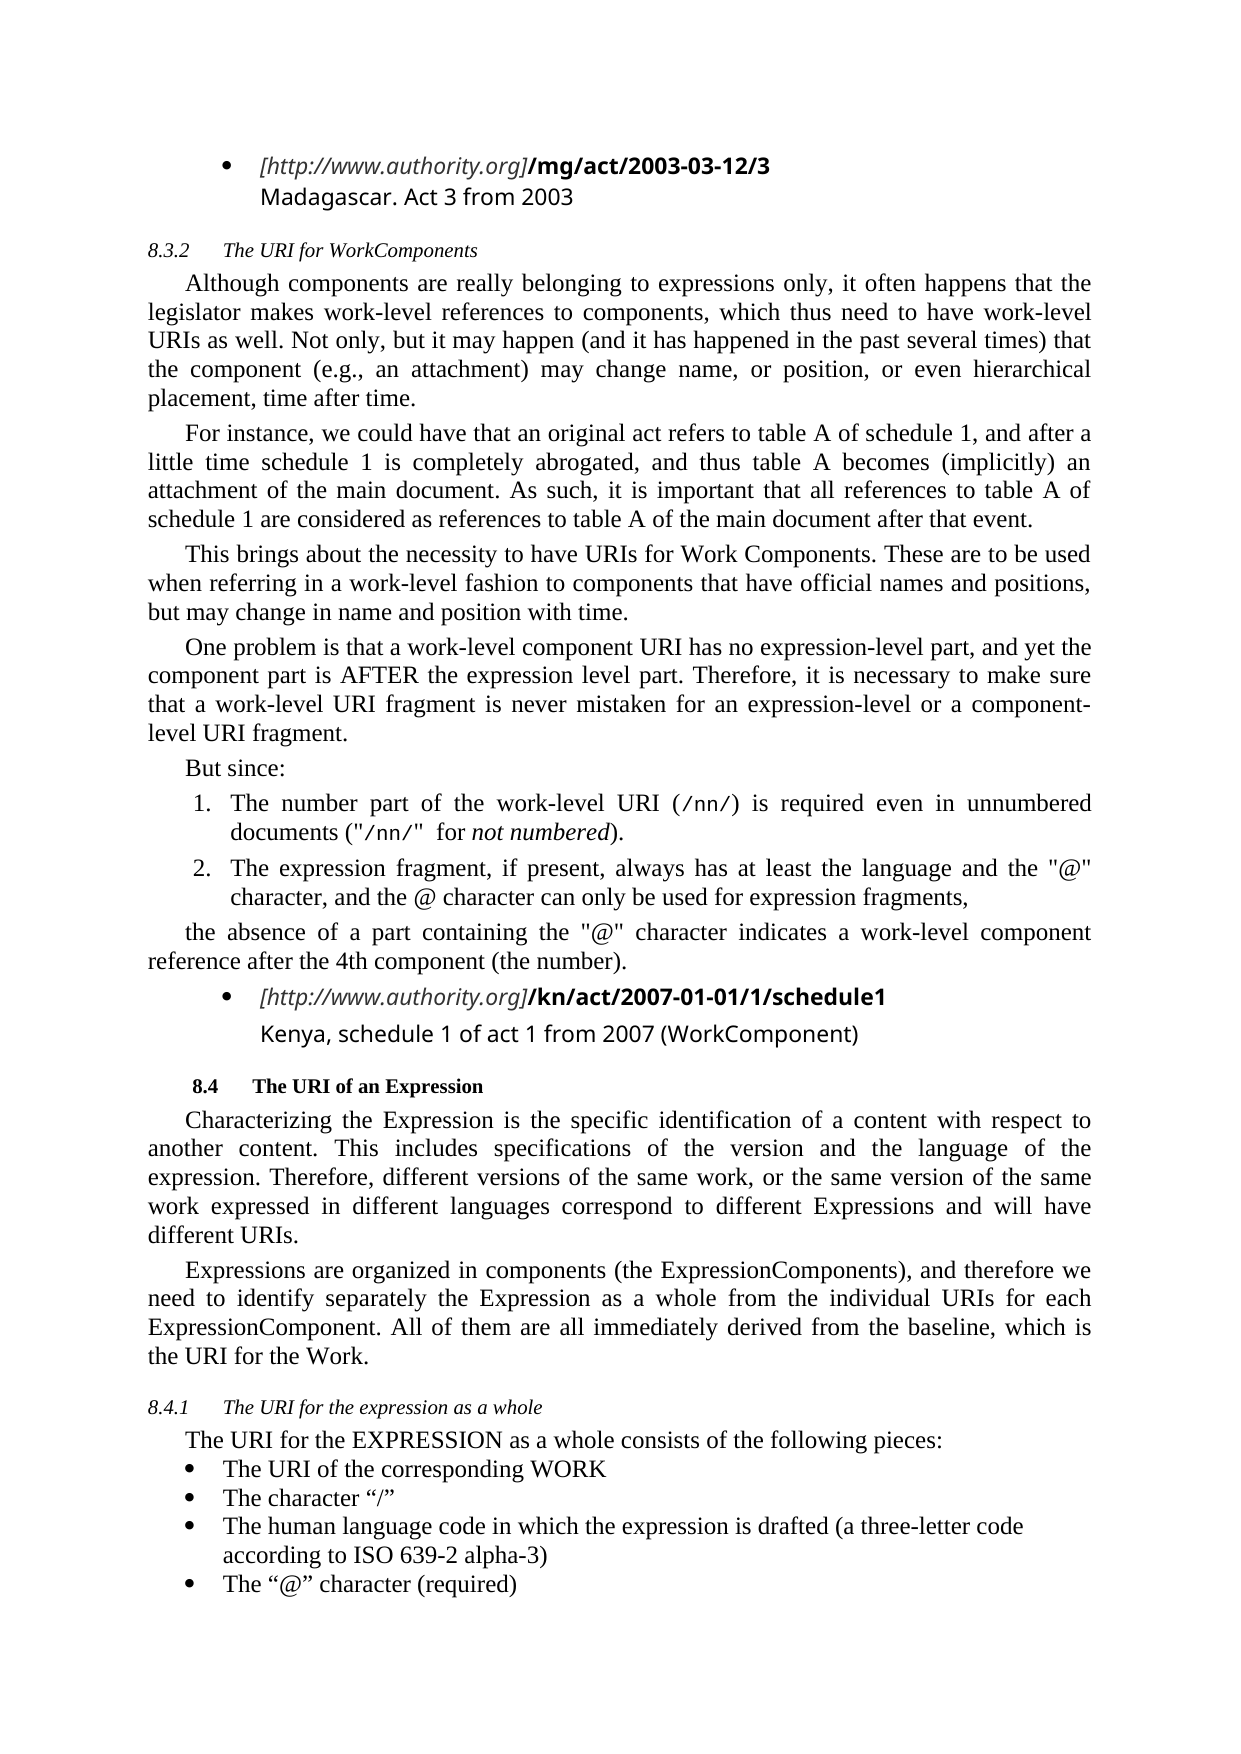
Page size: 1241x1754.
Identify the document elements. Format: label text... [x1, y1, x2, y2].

text But since: [148, 753, 1092, 782]
text Characterizing the Expression is the specific identification of a content with respect to another content. This includes specifications of the version and the language of the expression. Therefore, different versions of the same work, or the same version of the same work expressed in different languages correspond to different Expressions and will have different URIs. [148, 1105, 1092, 1248]
text For instance, we could have that an original act refers to table A of schedule 1, and after a little time schedule 1 is completely abrogated, and thus table A becomes (implicitly) an attachment of the main document. As such, it is important that all references to table A of schedule 1 are considered as references to table A of the main document after that event. [148, 418, 1092, 533]
list The number part of the work-level URI (/nn/) is required even in unnumbered documents ("/nn/" for not numbered). [193, 788, 1092, 847]
subtitle The URI for WorkComponents [148, 237, 1092, 262]
list The expression fragment, if present, always has at least the language and the "@" character, and the @ character can only be used for expression fragments, [193, 853, 1092, 911]
text Although components are really belonging to expressions only, it often happens that the legislator makes work-level references to components, which thus need to have work-level URIs as well. Not only, but it may happen (and it has happened in the past several times) that the component (e.g., an attachment) may change name, or position, or even hierarchical placement, time after time. [148, 268, 1092, 412]
text This brings about the necessity to have URIs for Work Components. These are to be used when referring in a work-level fashion to components that have official names and positions, but may change in name and position with time. [148, 539, 1092, 625]
list The human language code in which the expression is drafted (a three-letter code according to ISO 639-2 alpha-3) [185, 1511, 1092, 1569]
list The character “/” [185, 1483, 1092, 1511]
text Expressions are organized in components (the ExpressionComponents), and therefore we need to identify separately the Expression as a whole from the individual URIs for each ExpressionComponent. All of them are all immediately derived from the baseline, which is the URI for the Work. [148, 1255, 1092, 1370]
list The URI of the corresponding WORK [185, 1454, 1092, 1483]
subtitle The URI of an Expression [192, 1074, 1092, 1098]
subtitle The URI for the expression as a whole [148, 1395, 1092, 1419]
list The “@” character (required) [185, 1569, 1092, 1598]
text Kenya, schedule 1 of act 1 from 2007 (WorkComponent) [260, 1018, 1092, 1049]
list [http://www.authority.org]/mg/act/2003-03-12/3 Madagascar. Act 3 from 2003 [222, 150, 1092, 212]
text One problem is that a work-level component URI has no expression-level part, and yet the component part is AFTER the expression level part. Therefore, it is necessary to make sure that a work-level URI fragment is never mistaken for an expression-level or a component-level URI fragment. [148, 632, 1092, 747]
list [http://www.authority.org]/kn/act/2007-01-01/1/schedule1 [222, 981, 1092, 1012]
text The URI for the EXPRESSION as a whole consists of the following pieces: [148, 1425, 1092, 1454]
text the absence of a part containing the "@" character indicates a work-level component reference after the 4th component (the number). [148, 917, 1092, 974]
